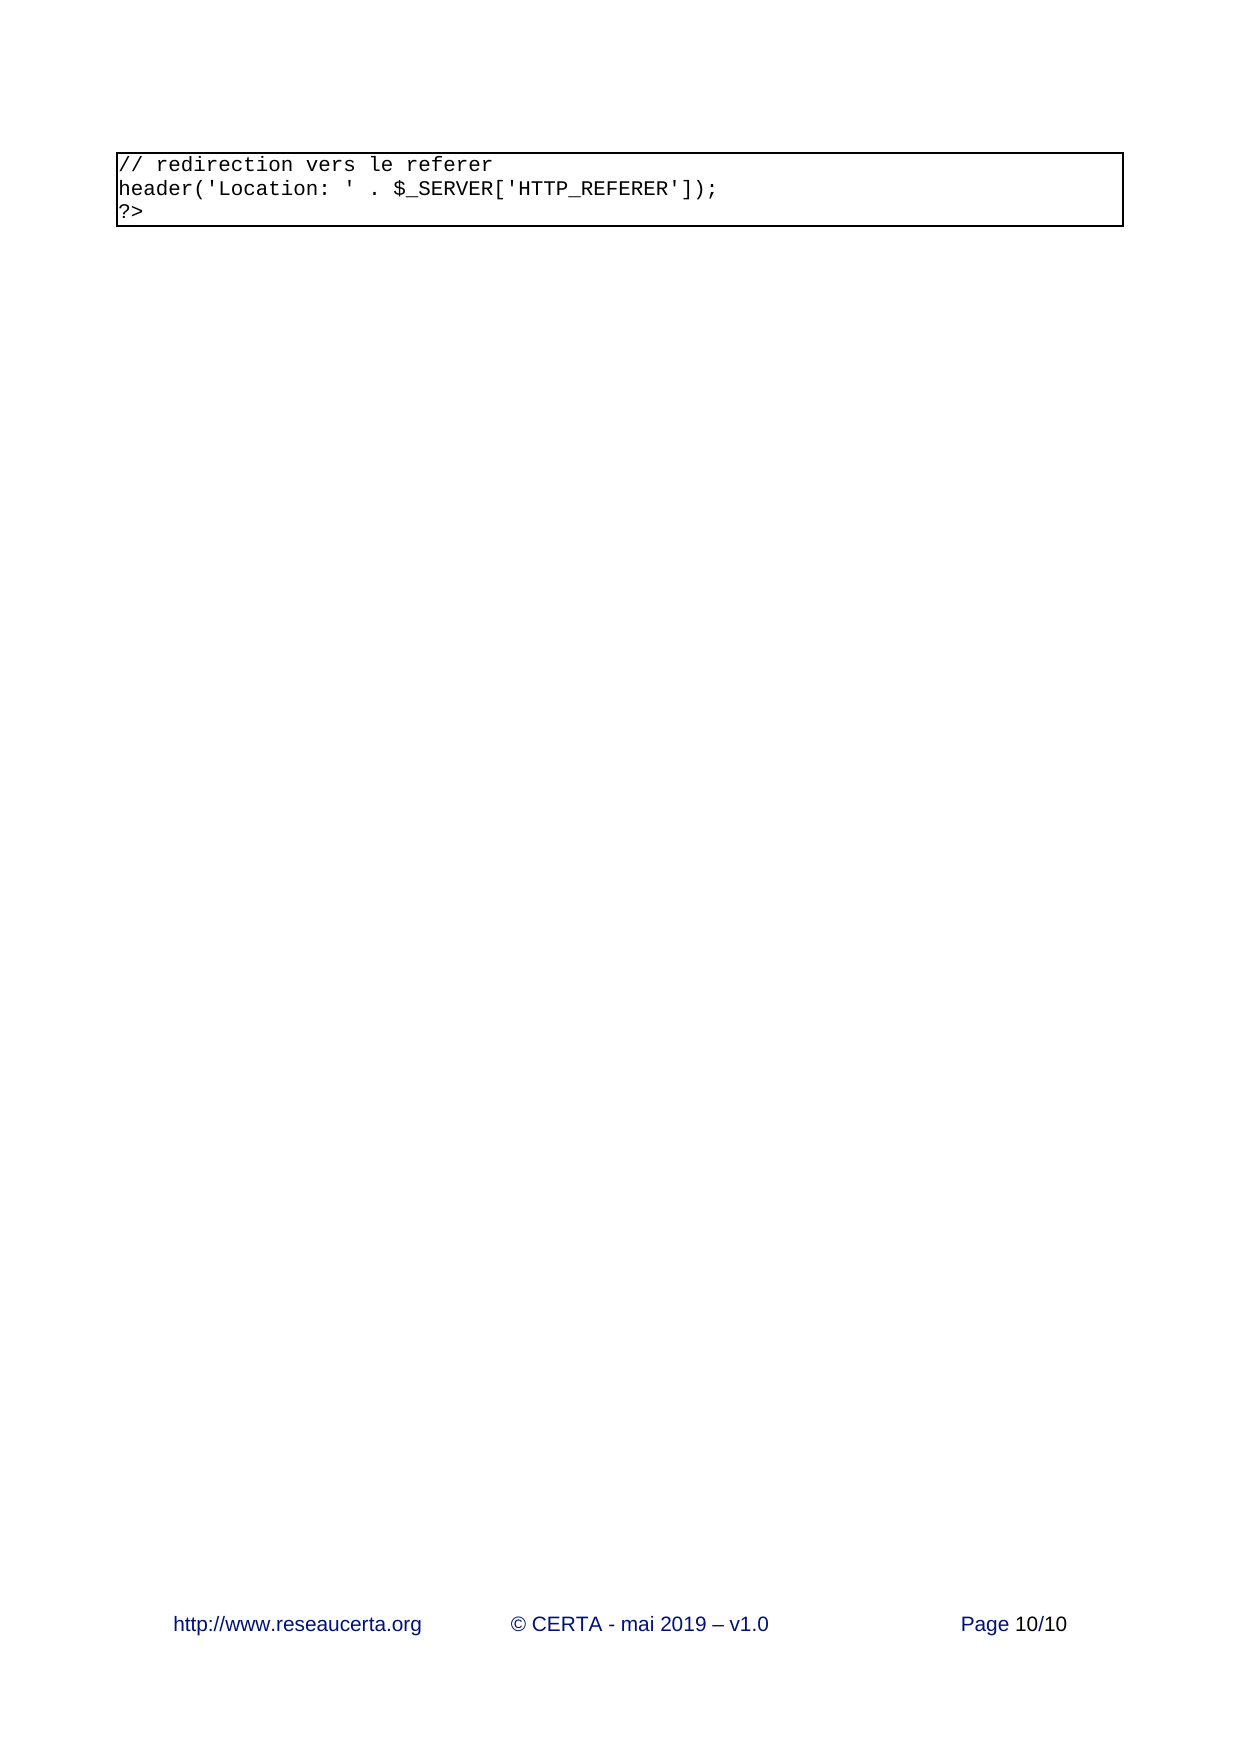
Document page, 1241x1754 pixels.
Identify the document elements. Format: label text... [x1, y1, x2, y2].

text header('Location: ' . $_SERVER['HTTP_REFERER']); [118, 178, 1122, 199]
text ?> [118, 199, 1122, 225]
text // redirection vers le referer [118, 154, 1122, 178]
